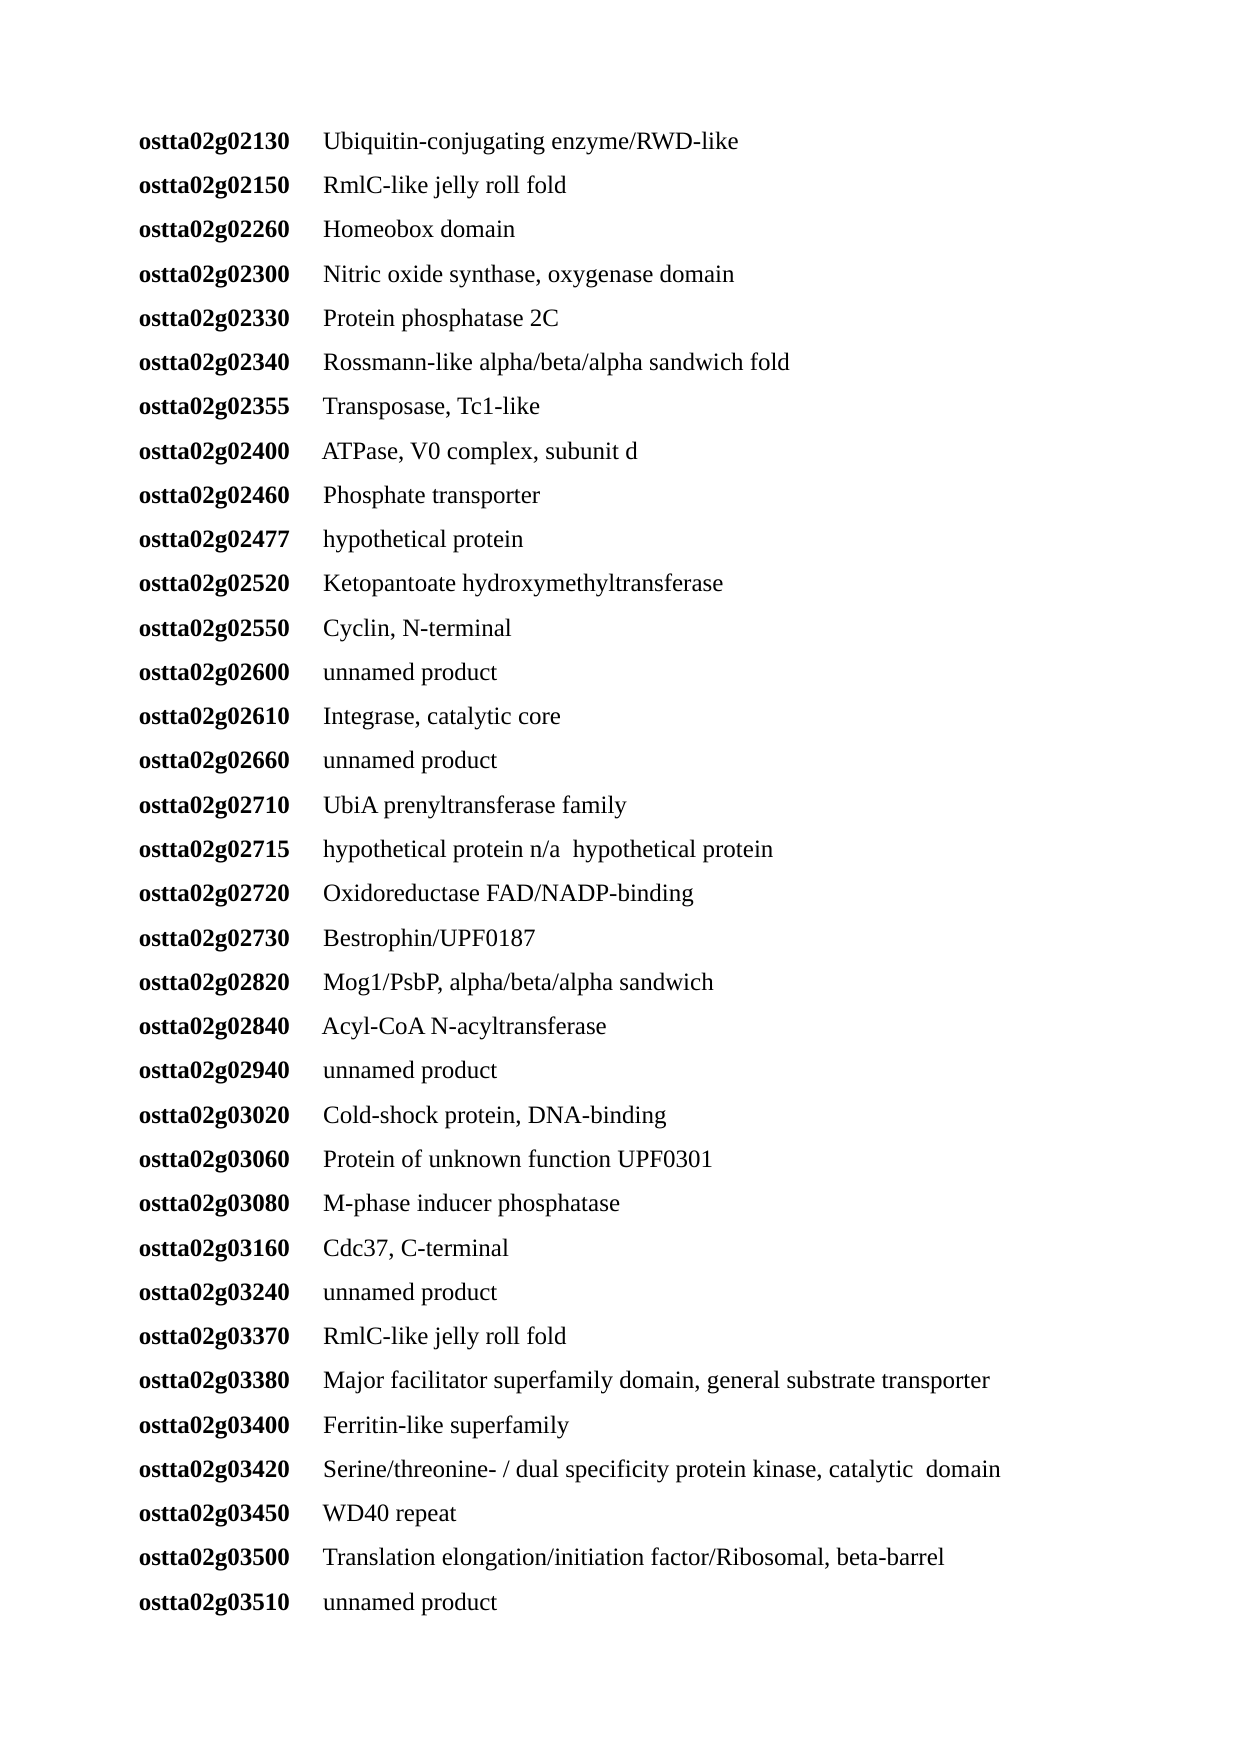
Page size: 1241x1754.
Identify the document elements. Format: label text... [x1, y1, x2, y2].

table_cell ostta02g03400 [115, 1402, 313, 1446]
table_cell unnamed product [314, 649, 1240, 694]
table_cell ostta02g03500 [115, 1535, 313, 1579]
table_cell ostta02g02400 [115, 428, 313, 472]
table_cell ostta02g02720 [115, 871, 313, 915]
table_cell Integrase, catalytic core [314, 694, 1240, 738]
table_cell unnamed product [314, 1269, 1240, 1313]
table_cell unnamed product [314, 1579, 1240, 1623]
table_cell Oxidoreductase FAD/NADP-binding [314, 871, 1240, 915]
table_cell Bestrophin/UPF0187 [314, 915, 1240, 959]
table_cell ATPase, V0 complex, subunit d [314, 428, 1240, 472]
table_cell Ketopantoate hydroxymethyltransferase [314, 561, 1240, 605]
table_cell unnamed product [314, 738, 1240, 782]
table_cell Serine/threonine- / dual specificity protein kinase, catalytic domain [314, 1446, 1240, 1491]
table_cell ostta02g02840 [115, 1004, 313, 1048]
table_cell RmlC-like jelly roll fold [314, 163, 1240, 207]
table_cell hypothetical protein n/a hypothetical protein [314, 826, 1240, 871]
table_cell M-phase inducer phosphatase [314, 1181, 1240, 1225]
table_cell ostta02g03240 [115, 1269, 313, 1313]
table_cell ostta02g02600 [115, 649, 313, 694]
table_cell Ubiquitin-conjugating enzyme/RWD-like [314, 118, 1240, 162]
table_cell Rossmann-like alpha/beta/alpha sandwich fold [314, 340, 1240, 384]
table_cell Mog1/PsbP, alpha/beta/alpha sandwich [314, 959, 1240, 1003]
table_cell ostta02g03020 [115, 1092, 313, 1136]
table_cell ostta02g02477 [115, 517, 313, 561]
table_cell ostta02g02340 [115, 340, 313, 384]
table_cell Translation elongation/initiation factor/Ribosomal, beta-barrel [314, 1535, 1240, 1579]
table_cell ostta02g02355 [115, 384, 313, 428]
table_cell Protein phosphatase 2C [314, 295, 1240, 339]
table_cell ostta02g02660 [115, 738, 313, 782]
table_cell ostta02g03060 [115, 1136, 313, 1181]
table_cell ostta02g02610 [115, 694, 313, 738]
table_cell hypothetical protein [314, 517, 1240, 561]
table_cell ostta02g02150 [115, 163, 313, 207]
table_cell ostta02g02550 [115, 605, 313, 649]
table_cell Acyl-CoA N-acyltransferase [314, 1004, 1240, 1048]
table_cell Cold-shock protein, DNA-binding [314, 1092, 1240, 1136]
table_cell ostta02g02820 [115, 959, 313, 1003]
table_cell ostta02g02710 [115, 782, 313, 826]
table_cell ostta02g03160 [115, 1225, 313, 1269]
table_cell ostta02g02715 [115, 826, 313, 871]
table_cell Nitric oxide synthase, oxygenase domain [314, 251, 1240, 295]
table_cell ostta02g02730 [115, 915, 313, 959]
table_cell ostta02g03370 [115, 1314, 313, 1358]
table_cell Major facilitator superfamily domain, general substrate transporter [314, 1358, 1240, 1402]
table_cell ostta02g02460 [115, 472, 313, 517]
table_cell Protein of unknown function UPF0301 [314, 1136, 1240, 1181]
table_cell ostta02g03510 [115, 1579, 313, 1623]
table_cell UbiA prenyltransferase family [314, 782, 1240, 826]
table_cell Cyclin, N-terminal [314, 605, 1240, 649]
table_cell RmlC-like jelly roll fold [314, 1314, 1240, 1358]
table_cell Cdc37, C-terminal [314, 1225, 1240, 1269]
table_cell ostta02g02260 [115, 207, 313, 251]
table_cell Phosphate transporter [314, 472, 1240, 517]
table_cell ostta02g03450 [115, 1491, 313, 1535]
table_cell ostta02g02130 [115, 118, 313, 162]
table_cell ostta02g03420 [115, 1446, 313, 1491]
table_cell ostta02g02300 [115, 251, 313, 295]
table_cell ostta02g02330 [115, 295, 313, 339]
table_cell ostta02g02940 [115, 1048, 313, 1092]
table_cell ostta02g03380 [115, 1358, 313, 1402]
table_cell Homeobox domain [314, 207, 1240, 251]
table_cell ostta02g02520 [115, 561, 313, 605]
table_cell WD40 repeat [314, 1491, 1240, 1535]
table_cell Transposase, Tc1-like [314, 384, 1240, 428]
table_cell Ferritin-like superfamily [314, 1402, 1240, 1446]
table_cell ostta02g03080 [115, 1181, 313, 1225]
table_cell unnamed product [314, 1048, 1240, 1092]
